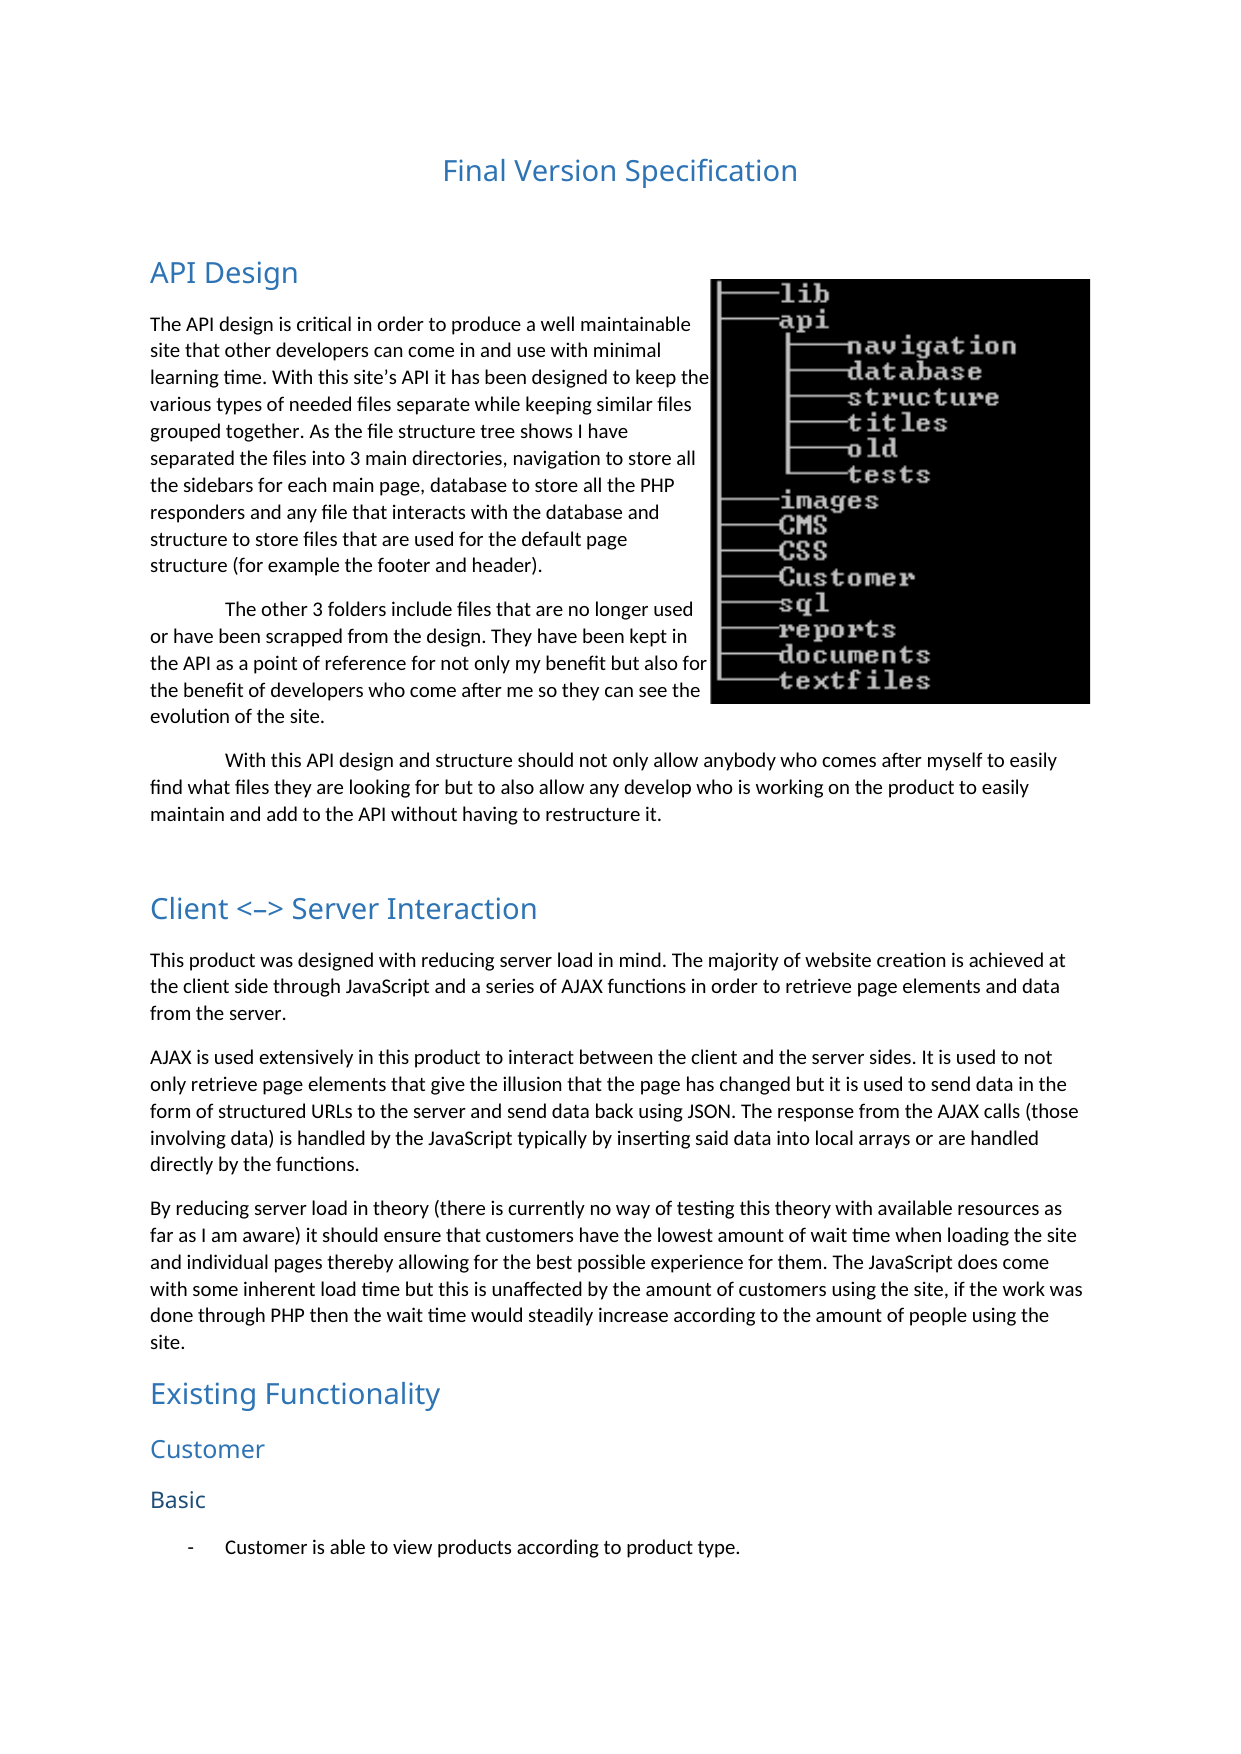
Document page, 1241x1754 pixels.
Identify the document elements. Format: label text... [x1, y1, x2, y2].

text By reducing server load in theory (there is currently no way of testing this theory with available resources as far as I am aware) it should ensure that customers have the lowest amount of wait time when loading the site and individual pages thereby allowing for the best possible experience for them. The JavaScript does come with some inherent load time but this is unaffected by the amount of customers using the site, if the work was done through PHP then the wait time would steadily increase according to the amount of people using the site. [150, 1195, 1090, 1355]
list Customer is able to view products according to product type. [187, 1534, 1090, 1559]
subtitle Basic [150, 1484, 1090, 1516]
subtitle Existing Functionality [150, 1373, 1090, 1413]
subtitle Customer [150, 1432, 1090, 1466]
subtitle Client <–> Server Interaction [150, 888, 1090, 928]
text The API design is critical in order to produce a well maintainable site that other developers can come in and use with minimal learning time. With this site’s API it has been designed to keep the various types of needed files separate while keeping similar files grouped together. As the file structure tree shows I have separated the files into 3 main directories, navigation to store all the sidebars for each main page, database to store all the PHP responders and any file that interacts with the database and structure to store files that are used for the default page structure (for example the footer and header). [150, 311, 710, 578]
text AJAX is used extensively in this product to interact between the client and the server sides. It is used to not only retrieve page elements that give the illusion that the page has changed but it is used to send data in the form of structured URLs to the server and send data back using JSON. The response from the AJAX calls (those involving data) is handled by the JavaScript typically by inserting said data into local arrays or are handled directly by the functions. [150, 1044, 1090, 1177]
text The other 3 folders include files that are no longer used or have been scrapped from the design. They have been kept in the API as a point of reference for not only my benefit but also for the benefit of developers who come after me so they can see the evolution of the site. [150, 596, 1090, 729]
subtitle API Design [150, 252, 1090, 292]
subtitle Final Version Specification [150, 150, 1090, 190]
text With this API design and structure should not only allow anybody who comes after myself to easily find what files they are looking for but to also allow any develop who is working on the product to easily maintain and add to the API without having to restructure it. [150, 747, 1090, 826]
text This product was designed with reducing server load in mind. The majority of website creation is achieved at the client side through JavaScript and a series of AJAX functions in order to retrieve page elements and data from the server. [150, 947, 1090, 1026]
